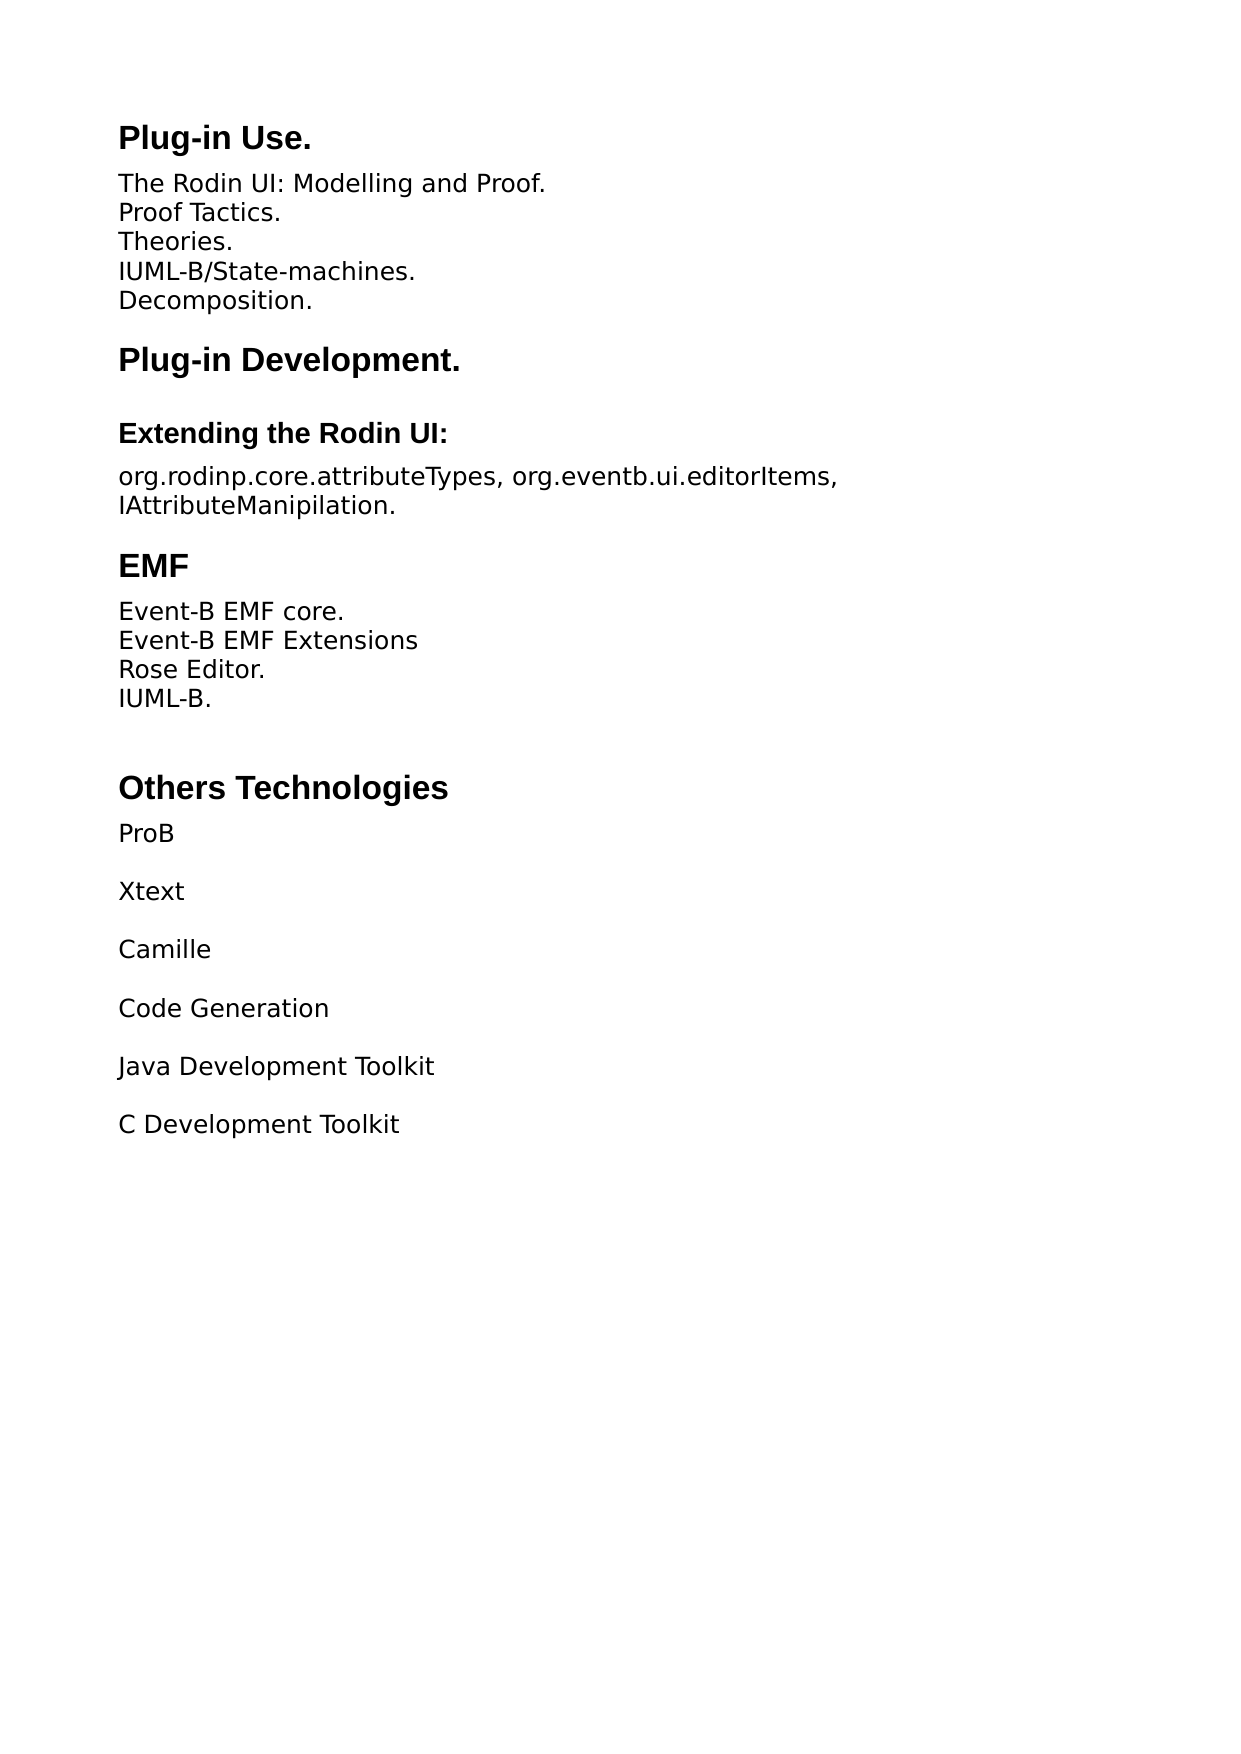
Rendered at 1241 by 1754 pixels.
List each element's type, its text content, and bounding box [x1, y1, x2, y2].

text Event-B EMF Extensions [118, 626, 1122, 655]
text Java Development Toolkit [118, 1052, 1122, 1081]
text Proof Tactics. [118, 198, 1122, 228]
text Code Generation [118, 994, 1122, 1023]
text ProB [118, 819, 1122, 848]
text The Rodin UI: Modelling and Proof. [118, 169, 1122, 198]
text IUML-B/State-machines. [118, 257, 1122, 286]
subtitle Others Technologies [118, 768, 1122, 806]
subtitle Plug-in Use. [118, 118, 1122, 157]
subtitle Extending the Rodin UI: [118, 416, 1122, 450]
text C Development Toolkit [118, 1110, 1122, 1139]
text Camille [118, 935, 1122, 964]
subtitle Plug-in Development. [118, 340, 1122, 379]
text org.rodinp.core.attributeTypes, org.eventb.ui.editorItems, IAttributeManipilation. [118, 462, 1122, 521]
text Xtext [118, 877, 1122, 906]
text Event-B EMF core. [118, 597, 1122, 626]
text Decomposition. [118, 286, 1122, 315]
subtitle EMF [118, 546, 1122, 584]
text IUML-B. [118, 684, 1122, 713]
text Theories. [118, 228, 1122, 257]
text Rose Editor. [118, 655, 1122, 684]
